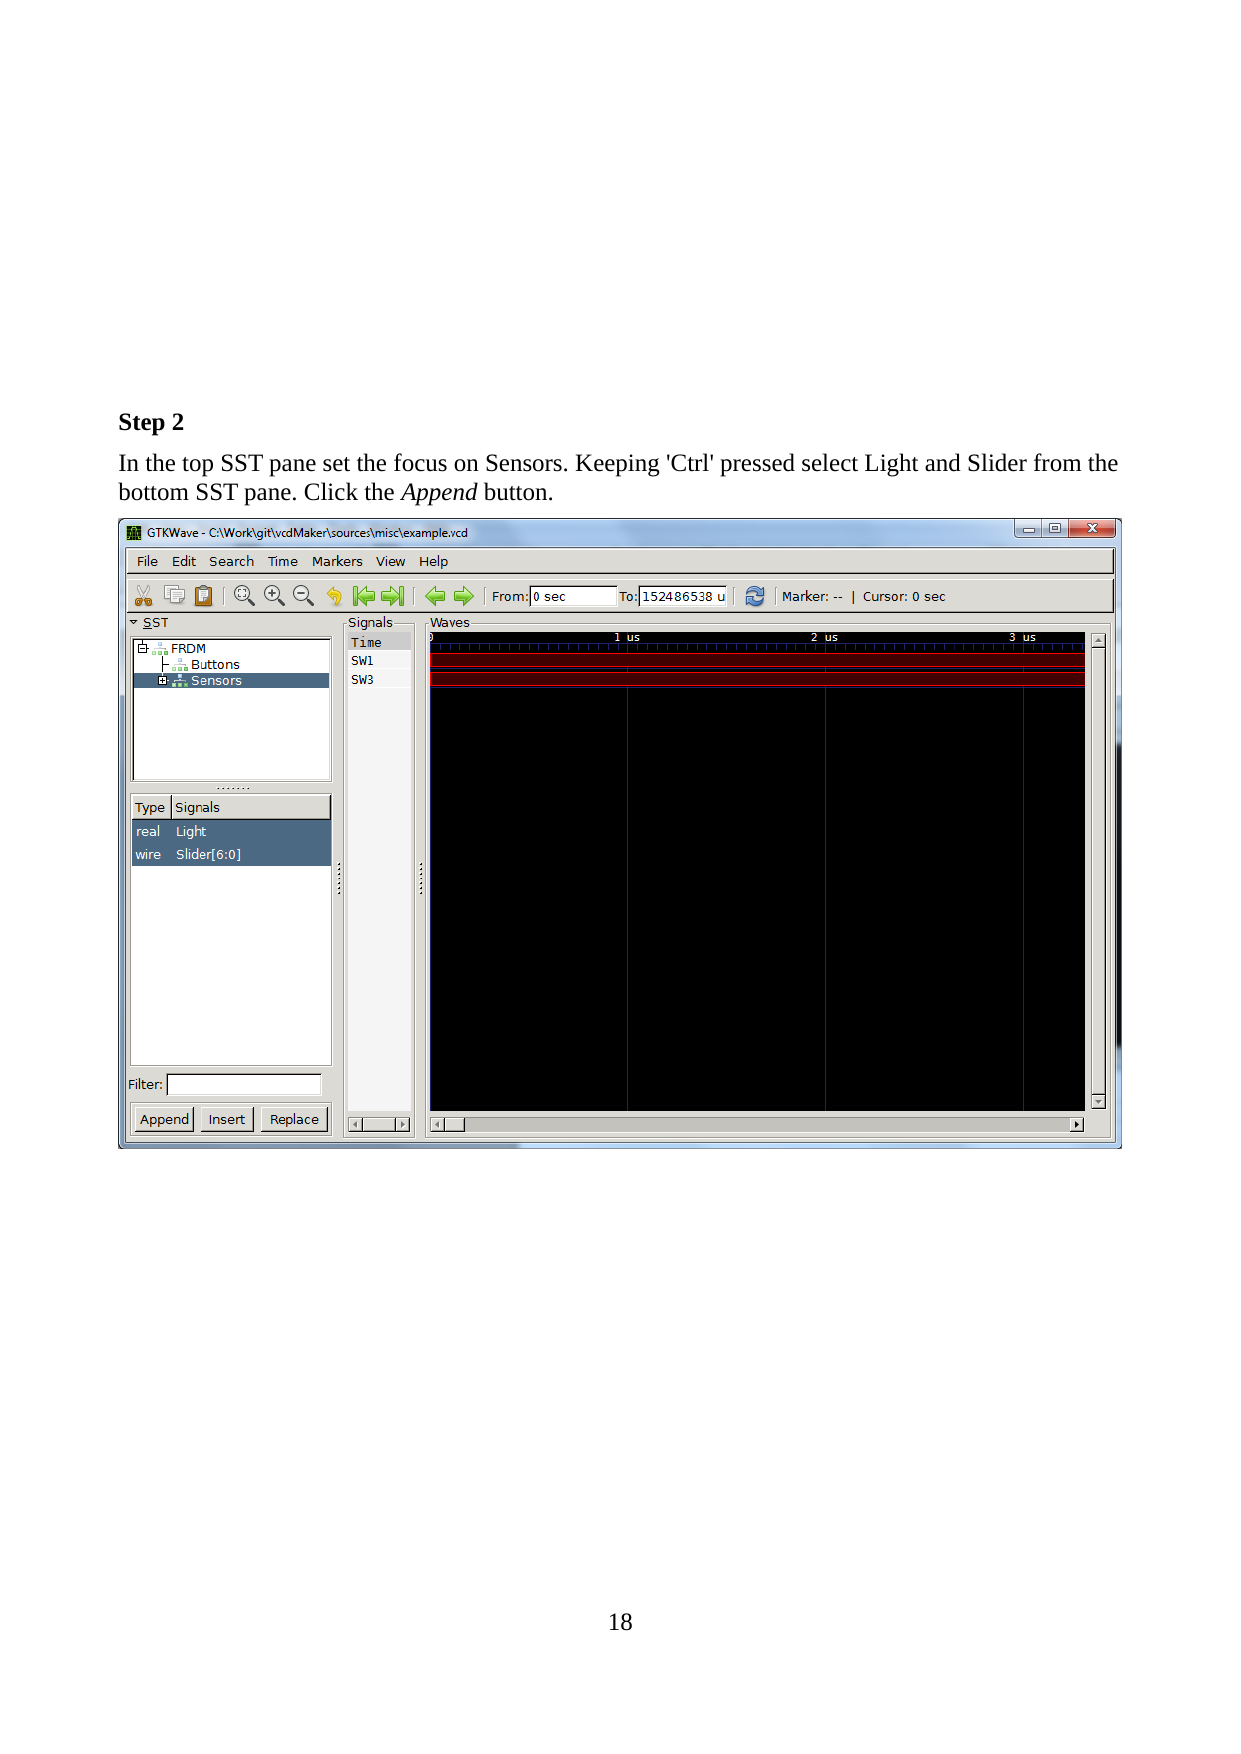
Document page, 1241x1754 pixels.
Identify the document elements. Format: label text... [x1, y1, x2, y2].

text Step 2 [118, 407, 1122, 436]
text In the top SST pane set the focus on Sensors. Keeping 'Ctrl' pressed select Light and Slider from the bottom SST pane. Click the Append button. [118, 448, 1122, 506]
picture [118, 518, 1122, 1149]
